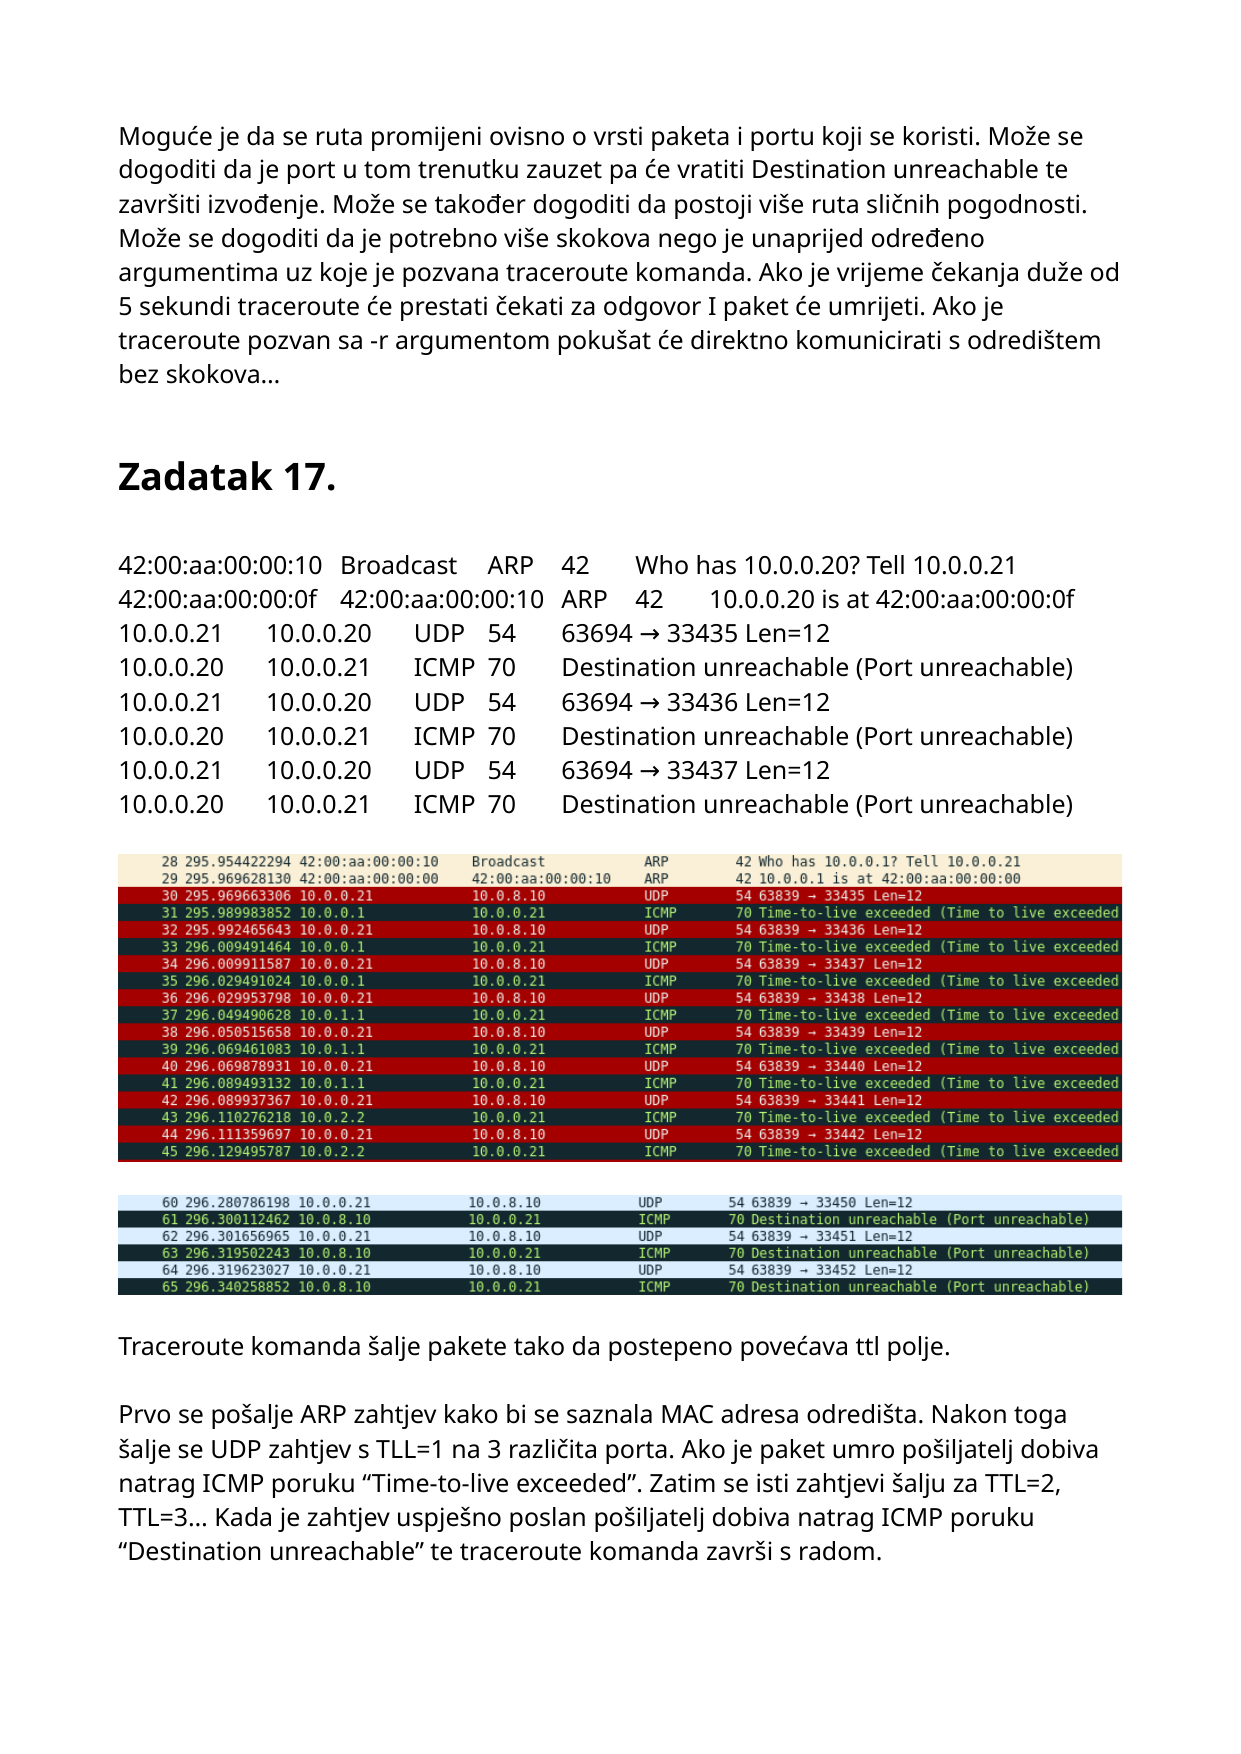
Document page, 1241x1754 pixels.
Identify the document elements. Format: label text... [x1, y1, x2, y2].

subtitle Zadatak 17. [118, 450, 1122, 501]
text 10.0.0.20 10.0.0.21 ICMP 70 Destination unreachable (Port unreachable) [118, 650, 1122, 684]
text 10.0.0.21 10.0.0.20 UDP 54 63694 → 33435 Len=12 [118, 616, 1122, 650]
text Moguće je da se ruta promijeni ovisno o vrsti paketa i portu koji se koristi. Može se dogoditi da je port u tom trenutku zauzet pa će vratiti Destination unreachable te završiti izvođenje. Može se također dogoditi da postoji više ruta sličnih pogodnosti. Može se dogoditi da je potrebno više skokova nego je unaprijed određeno argumentima uz koje je pozvana traceroute komanda. Ako je vrijeme čekanja duže od 5 sekundi traceroute će prestati čekati za odgovor I paket će umrijeti. Ako je traceroute pozvan sa -r argumentom pokušat će direktno komunicirati s odredištem bez skokova… [118, 118, 1122, 391]
text 42:00:aa:00:00:0f 42:00:aa:00:00:10 ARP 42 10.0.0.20 is at 42:00:aa:00:00:0f [118, 582, 1122, 616]
picture [118, 1195, 1123, 1295]
text Prvo se pošalje ARP zahtjev kako bi se saznala MAC adresa odredišta. Nakon toga šalje se UDP zahtjev s TLL=1 na 3 različita porta. Ako je paket umro pošiljatelj dobiva natrag ICMP poruku “Time-to-live exceeded”. Zatim se isti zahtjevi šalju za TTL=2, TTL=3… Kada je zahtjev uspješno poslan pošiljatelj dobiva natrag ICMP poruku “Destination unreachable” te traceroute komanda završi s radom. [118, 1397, 1122, 1567]
text Traceroute komanda šalje pakete tako da postepeno povećava ttl polje. [118, 1329, 1122, 1363]
text 42:00:aa:00:00:10 Broadcast ARP 42 Who has 10.0.0.20? Tell 10.0.0.21 [118, 548, 1122, 582]
text 10.0.0.21 10.0.0.20 UDP 54 63694 → 33437 Len=12 [118, 752, 1122, 786]
text 10.0.0.20 10.0.0.21 ICMP 70 Destination unreachable (Port unreachable) [118, 718, 1122, 752]
text 10.0.0.21 10.0.0.20 UDP 54 63694 → 33436 Len=12 [118, 684, 1122, 718]
text 10.0.0.20 10.0.0.21 ICMP 70 Destination unreachable (Port unreachable) [118, 786, 1122, 820]
picture [118, 854, 1123, 1162]
